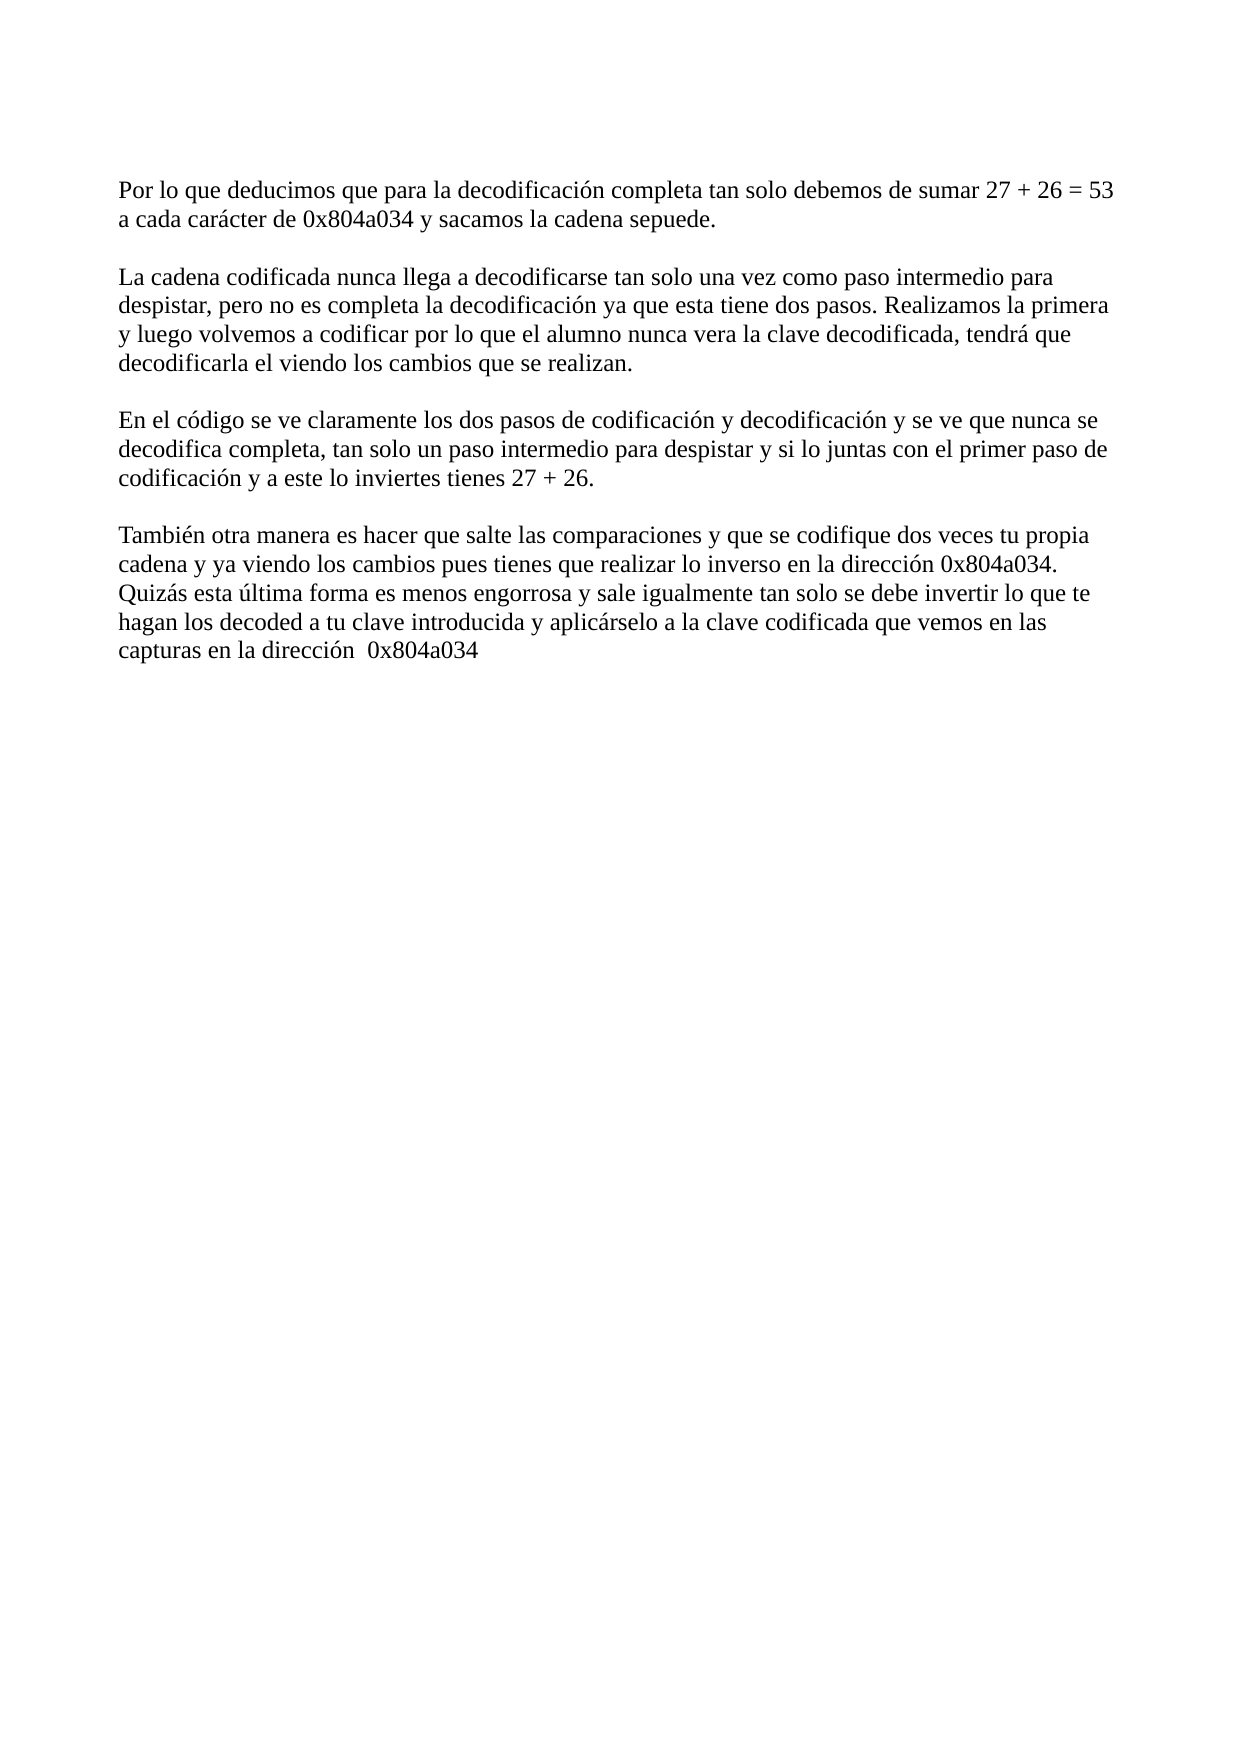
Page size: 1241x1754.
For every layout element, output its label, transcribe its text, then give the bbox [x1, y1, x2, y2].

text Quizás esta última forma es menos engorrosa y sale igualmente tan solo se debe invertir lo que te hagan los decoded a tu clave introducida y aplicárselo a la clave codificada que vemos en las capturas en la dirección 0x804a034 [118, 578, 1122, 664]
text La cadena codificada nunca llega a decodificarse tan solo una vez como paso intermedio para despistar, pero no es completa la decodificación ya que esta tiene dos pasos. Realizamos la primera y luego volvemos a codificar por lo que el alumno nunca vera la clave decodificada, tendrá que decodificarla el viendo los cambios que se realizan. [118, 262, 1122, 377]
text Por lo que deducimos que para la decodificación completa tan solo debemos de sumar 27 + 26 = 53 a cada carácter de 0x804a034 y sacamos la cadena sepuede. [118, 176, 1122, 233]
text En el código se ve claramente los dos pasos de codificación y decodificación y se ve que nunca se decodifica completa, tan solo un paso intermedio para despistar y si lo juntas con el primer paso de codificación y a este lo inviertes tienes 27 + 26. [118, 406, 1122, 492]
text También otra manera es hacer que salte las comparaciones y que se codifique dos veces tu propia cadena y ya viendo los cambios pues tienes que realizar lo inverso en la dirección 0x804a034. [118, 521, 1122, 578]
